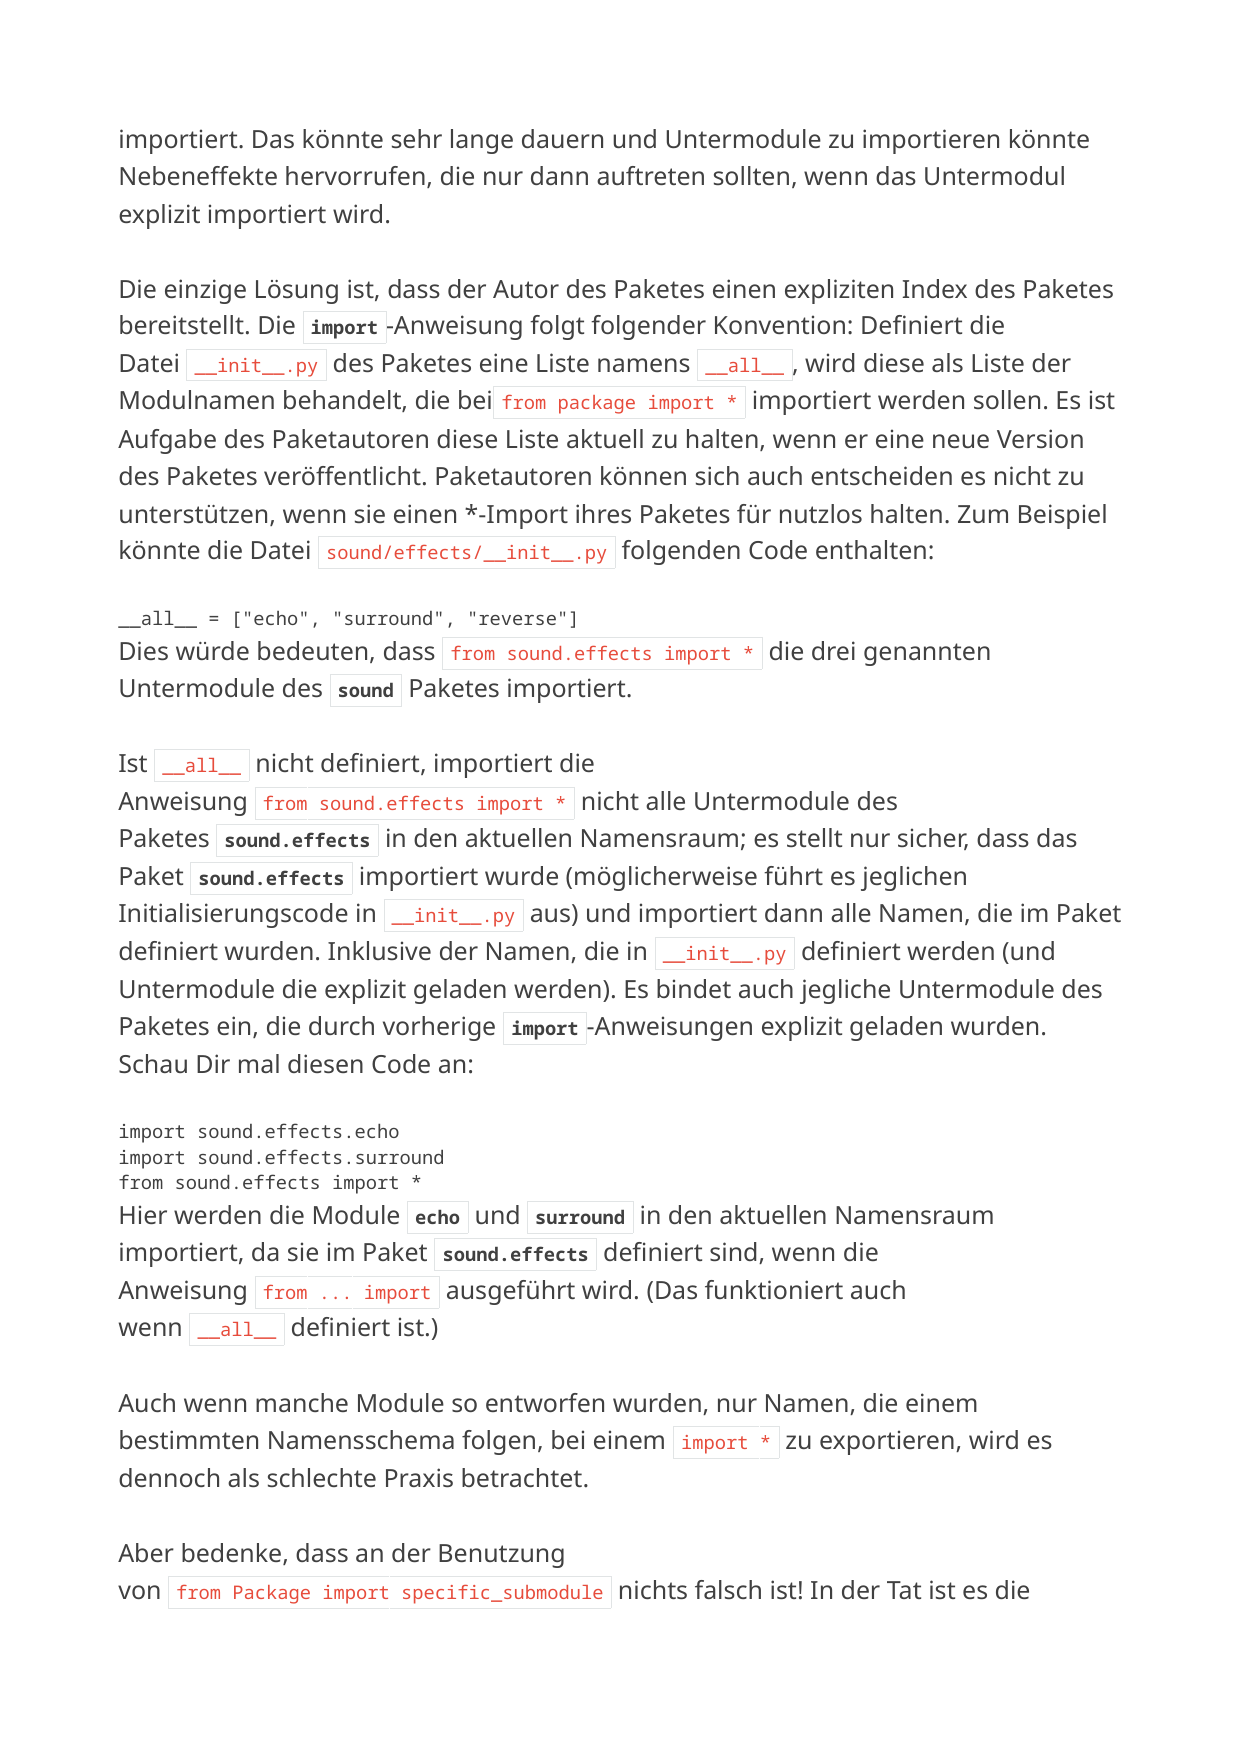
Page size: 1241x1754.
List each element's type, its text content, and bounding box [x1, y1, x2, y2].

text importiert. Das könnte sehr lange dauern und Untermodule zu importieren könnte Nebeneffekte hervorrufen, die nur dann auftreten sollten, wenn das Untermodul explizit importiert wird. [118, 118, 1122, 231]
text import sound.effects.surround [118, 1144, 1122, 1170]
text import sound.effects.echo [118, 1119, 1122, 1144]
text Aber bedenke, dass an der Benutzung von from Package import specific_submodule nichts falsch ist! In der Tat ist es die [118, 1533, 1122, 1608]
text Ist __all__ nicht definiert, importiert die Anweisung from sound.effects import * nicht alle Untermodule des Paketes sound.effects in den aktuellen Namensraum; es stellt nur sicher, dass das Paket sound.effects importiert wurde (möglicherweise führt es jeglichen Initialisierungscode in __init__.py aus) und importiert dann alle Namen, die im Paket definiert wurden. Inklusive der Namen, die in __init__.py definiert werden (und Untermodule die explizit geladen werden). Es bindet auch jegliche Untermodule des Paketes ein, die durch vorherige import-Anweisungen explizit geladen wurden. Schau Dir mal diesen Code an: [118, 744, 1122, 1081]
text Dies würde bedeuten, dass from sound.effects import * die drei genannten Untermodule des sound Paketes importiert. [118, 631, 1122, 706]
text Die einzige Lösung ist, dass der Autor des Paketes einen expliziten Index des Paketes bereitstellt. Die import-Anweisung folgt folgender Konvention: Definiert die Datei __init__.py des Paketes eine Liste namens __all__, wird diese als Liste der Modulnamen behandelt, die beifrom package import * importiert werden sollen. Es ist Aufgabe des Paketautoren diese Liste aktuell zu halten, wenn er eine neue Version des Paketes veröffentlicht. Paketautoren können sich auch entscheiden es nicht zu unterstützen, wenn sie einen *-Import ihres Paketes für nutzlos halten. Zum Beispiel könnte die Datei sound/effects/__init__.py folgenden Code enthalten: [118, 268, 1122, 568]
text from sound.effects import * [118, 1170, 1122, 1195]
text Auch wenn manche Module so entworfen wurden, nur Namen, die einem bestimmten Namensschema folgen, bei einem import * zu exportieren, wird es dennoch als schlechte Praxis betrachtet. [118, 1383, 1122, 1495]
text __all__ = ["echo", "surround", "reverse"] [118, 606, 1122, 631]
text Hier werden die Module echo und surround in den aktuellen Namensraum importiert, da sie im Paket sound.effects definiert sind, wenn die Anweisung from ... import ausgeführt wird. (Das funktioniert auch wenn __all__ definiert ist.) [118, 1195, 1122, 1345]
